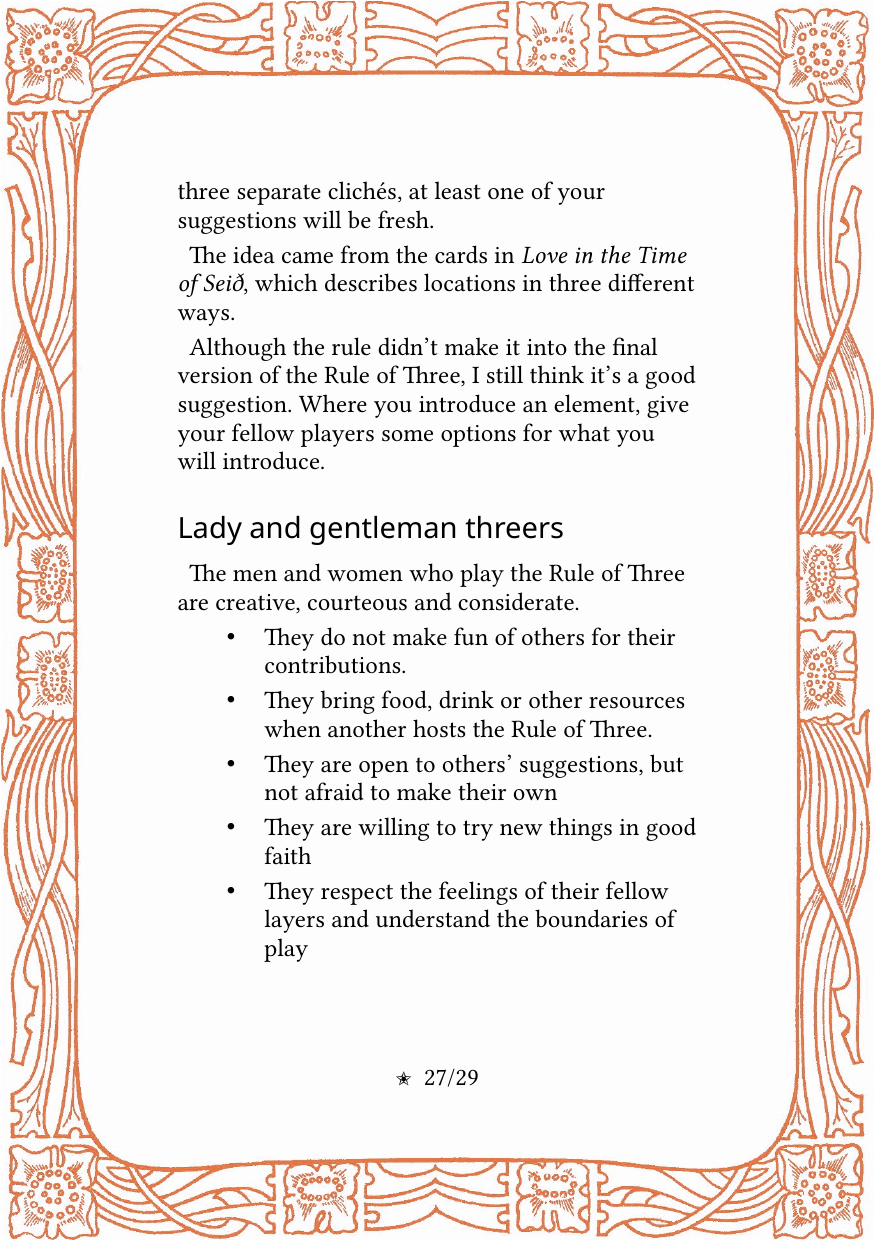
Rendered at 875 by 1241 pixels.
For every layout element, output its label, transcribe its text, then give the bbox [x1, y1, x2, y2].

text The idea came from the cards in Love in the Time of Seið, which describes locations in three different ways. [177, 241, 697, 326]
text The men and women who play the Rule of Three are creative, courteous and considerate. [177, 559, 697, 616]
list They respect the feelings of their fellow layers and understand the boundaries of play [227, 877, 697, 963]
list They are open to others’ suggestions, but not afraid to make their own [227, 750, 697, 807]
picture [1, 1, 874, 1240]
list They are willing to try new things in good faith [227, 813, 697, 871]
list They do not make fun of others for their contributions. [227, 623, 697, 680]
text Although the rule didn’t make it into the final version of the Rule of Three, I still think it’s a good suggestion. Where you introduce an element, give your fellow players some options for what you will introduce. [177, 333, 697, 476]
subtitle Lady and gentleman threers [177, 507, 697, 547]
text three separate clichés, at least one of your suggestions will be fresh. [177, 177, 697, 234]
list They bring food, drink or other resources when another hosts the Rule of Three. [227, 686, 697, 743]
